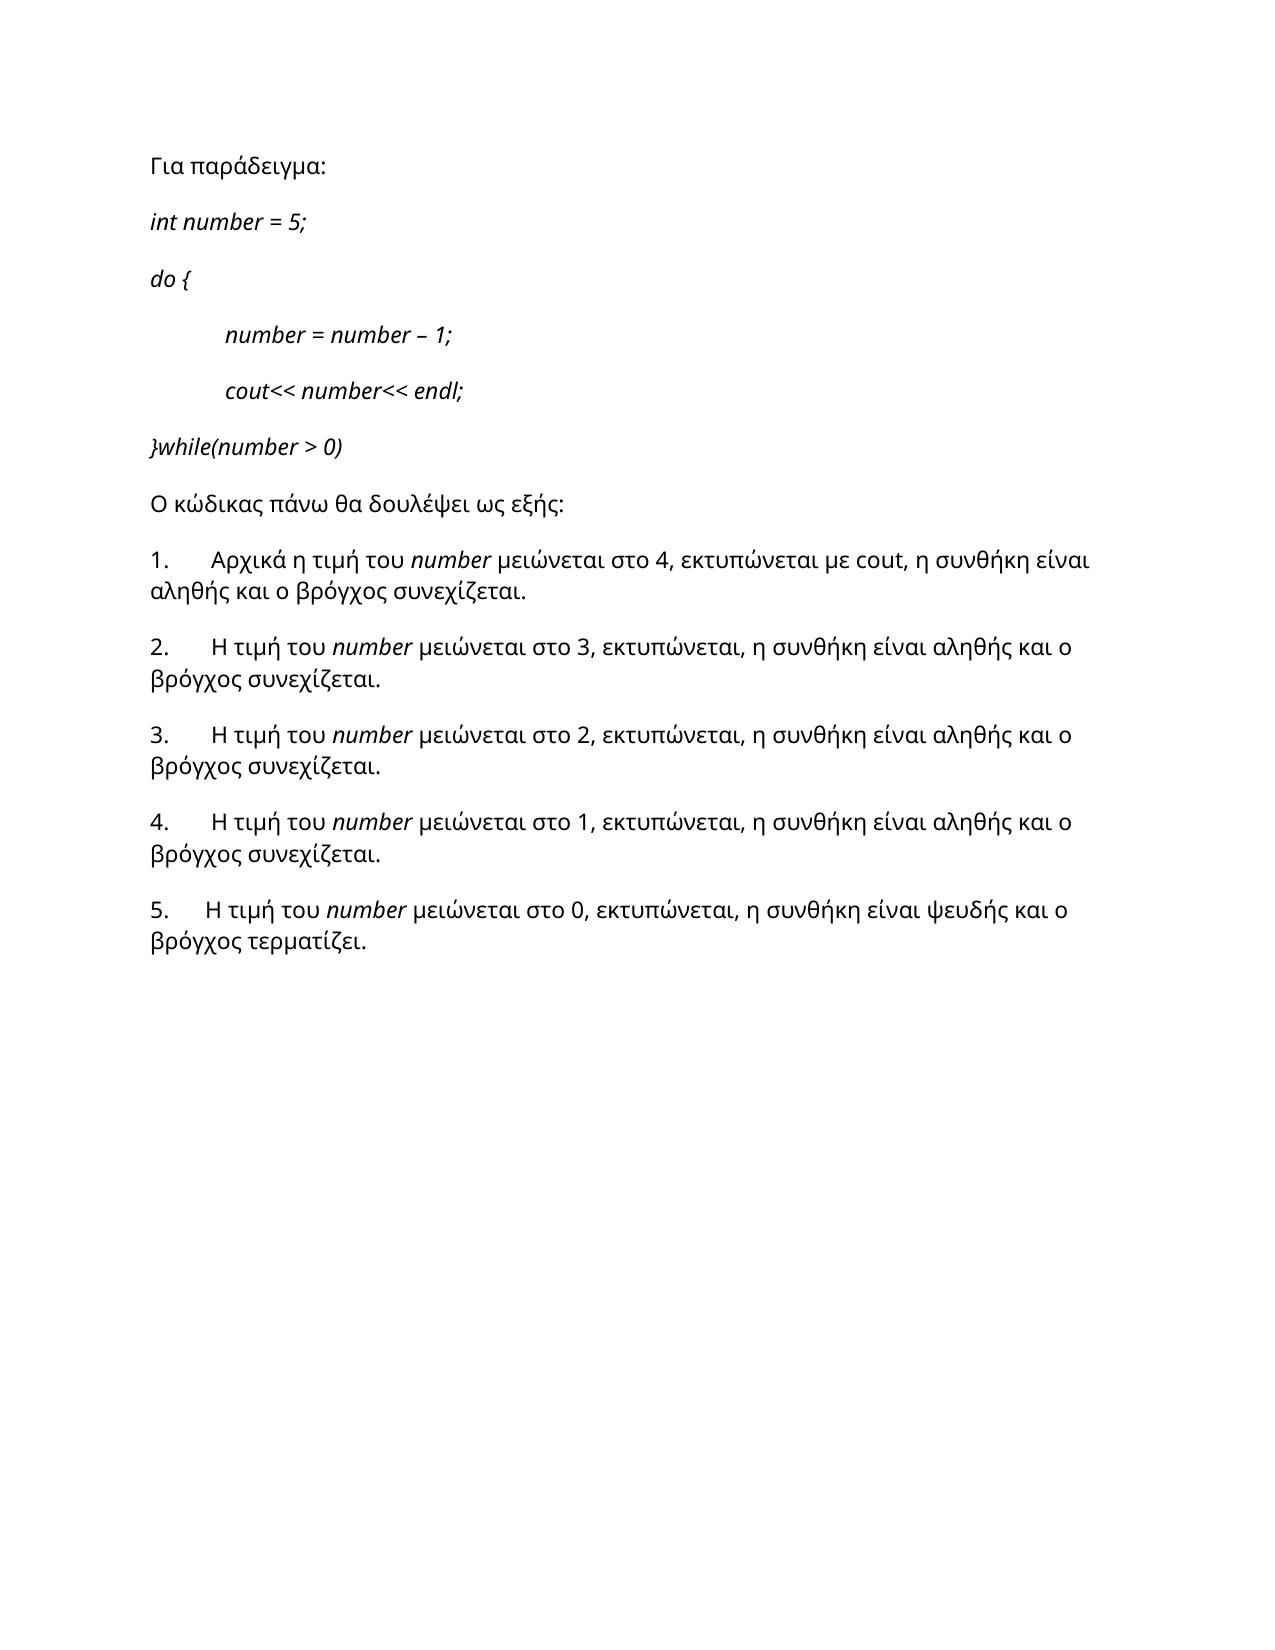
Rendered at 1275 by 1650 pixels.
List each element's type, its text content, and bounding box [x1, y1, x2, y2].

text do { [150, 262, 1125, 294]
text 4. Η τιμή του number μειώνεται στο 1, εκτυπώνεται, η συνθήκη είναι αληθής και ο βρόγχος συνεχίζεται. [150, 806, 1125, 869]
text 2. Η τιμή του number μειώνεται στο 3, εκτυπώνεται, η συνθήκη είναι αληθής και ο βρόγχος συνεχίζεται. [150, 631, 1125, 694]
text 1. Αρχικά η τιμή του number μειώνεται στο 4, εκτυπώνεται με cout, η συνθήκη είναι αληθής και ο βρόγχος συνεχίζεται. [150, 544, 1125, 606]
text Για παράδειγμα: [150, 150, 1125, 181]
text 3. Η τιμή του number μειώνεται στο 2, εκτυπώνεται, η συνθήκη είναι αληθής και ο βρόγχος συνεχίζεται. [150, 719, 1125, 781]
text number = number – 1; [150, 319, 1125, 350]
text cout<< number<< endl; [150, 375, 1125, 406]
text Ο κώδικας πάνω θα δουλέψει ως εξής: [150, 487, 1125, 519]
text }while(number > 0) [150, 431, 1125, 462]
text 5. Η τιμή του number μειώνεται στο 0, εκτυπώνεται, η συνθήκη είναι ψευδής και ο βρόγχος τερματίζει. [150, 894, 1125, 956]
text int number = 5; [150, 206, 1125, 237]
